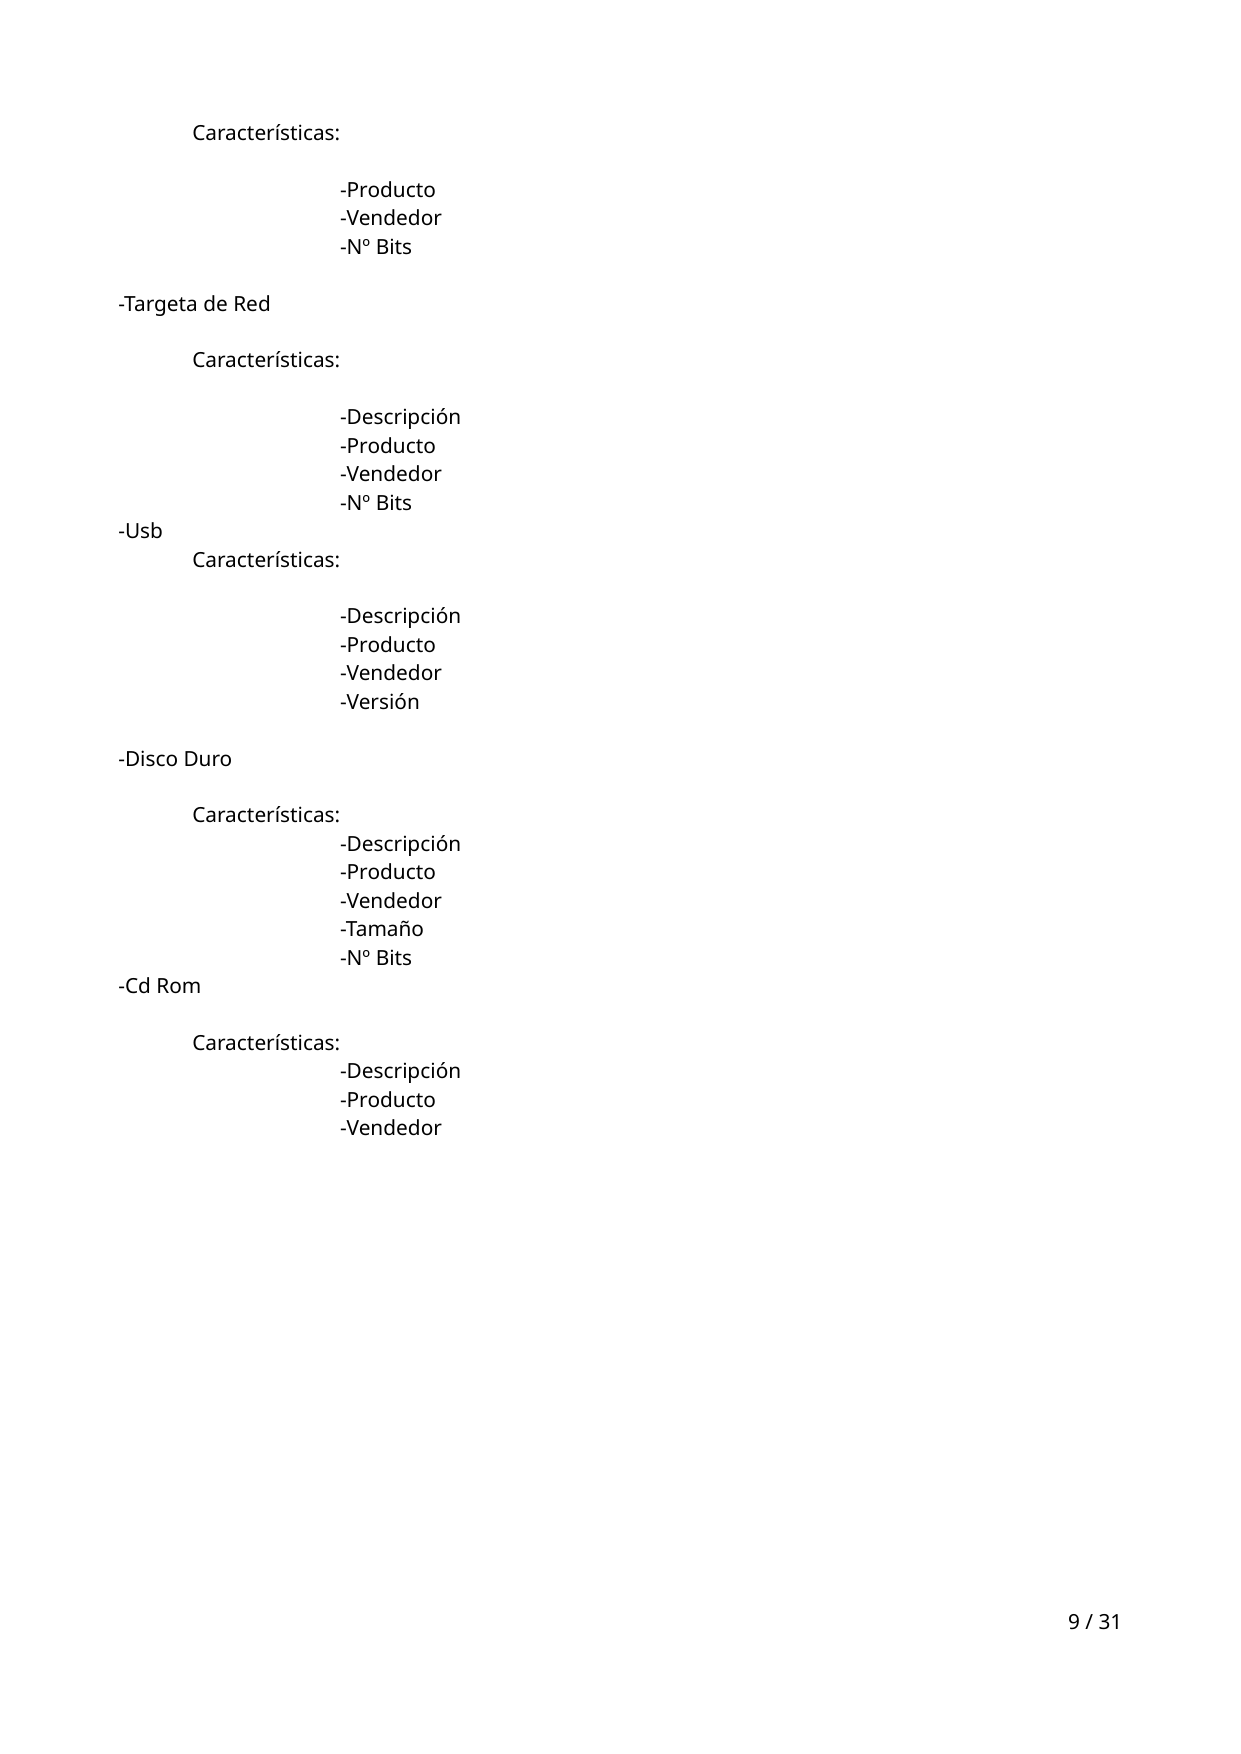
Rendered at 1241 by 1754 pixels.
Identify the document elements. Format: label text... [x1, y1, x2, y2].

text -Disco Duro [118, 744, 1122, 772]
text -Descripción [118, 1057, 1122, 1085]
text Características: [118, 118, 1122, 147]
text -Targeta de Red [118, 289, 1122, 317]
text -Producto [118, 857, 1122, 886]
text Características: [118, 1028, 1122, 1057]
text -Descripción [118, 602, 1122, 630]
text -Cd Rom [118, 971, 1122, 1000]
text -Nº Bits [118, 232, 1122, 260]
text -Producto [118, 431, 1122, 459]
text -Tamaño [118, 914, 1122, 943]
text Características: [118, 801, 1122, 829]
text -Producto [118, 1085, 1122, 1113]
text -Nº Bits [118, 943, 1122, 971]
text -Producto [118, 630, 1122, 658]
text -Descripción [118, 402, 1122, 431]
text Características: [118, 346, 1122, 374]
text -Vendedor [118, 886, 1122, 914]
text -Usb [118, 516, 1122, 545]
text Características: [118, 545, 1122, 573]
text -Nº Bits [118, 488, 1122, 516]
text -Descripción [118, 829, 1122, 857]
text -Vendedor [118, 203, 1122, 232]
text -Vendedor [118, 459, 1122, 488]
text -Versión [118, 687, 1122, 715]
text -Vendedor [118, 1113, 1122, 1142]
text -Vendedor [118, 658, 1122, 687]
text -Producto [118, 175, 1122, 203]
